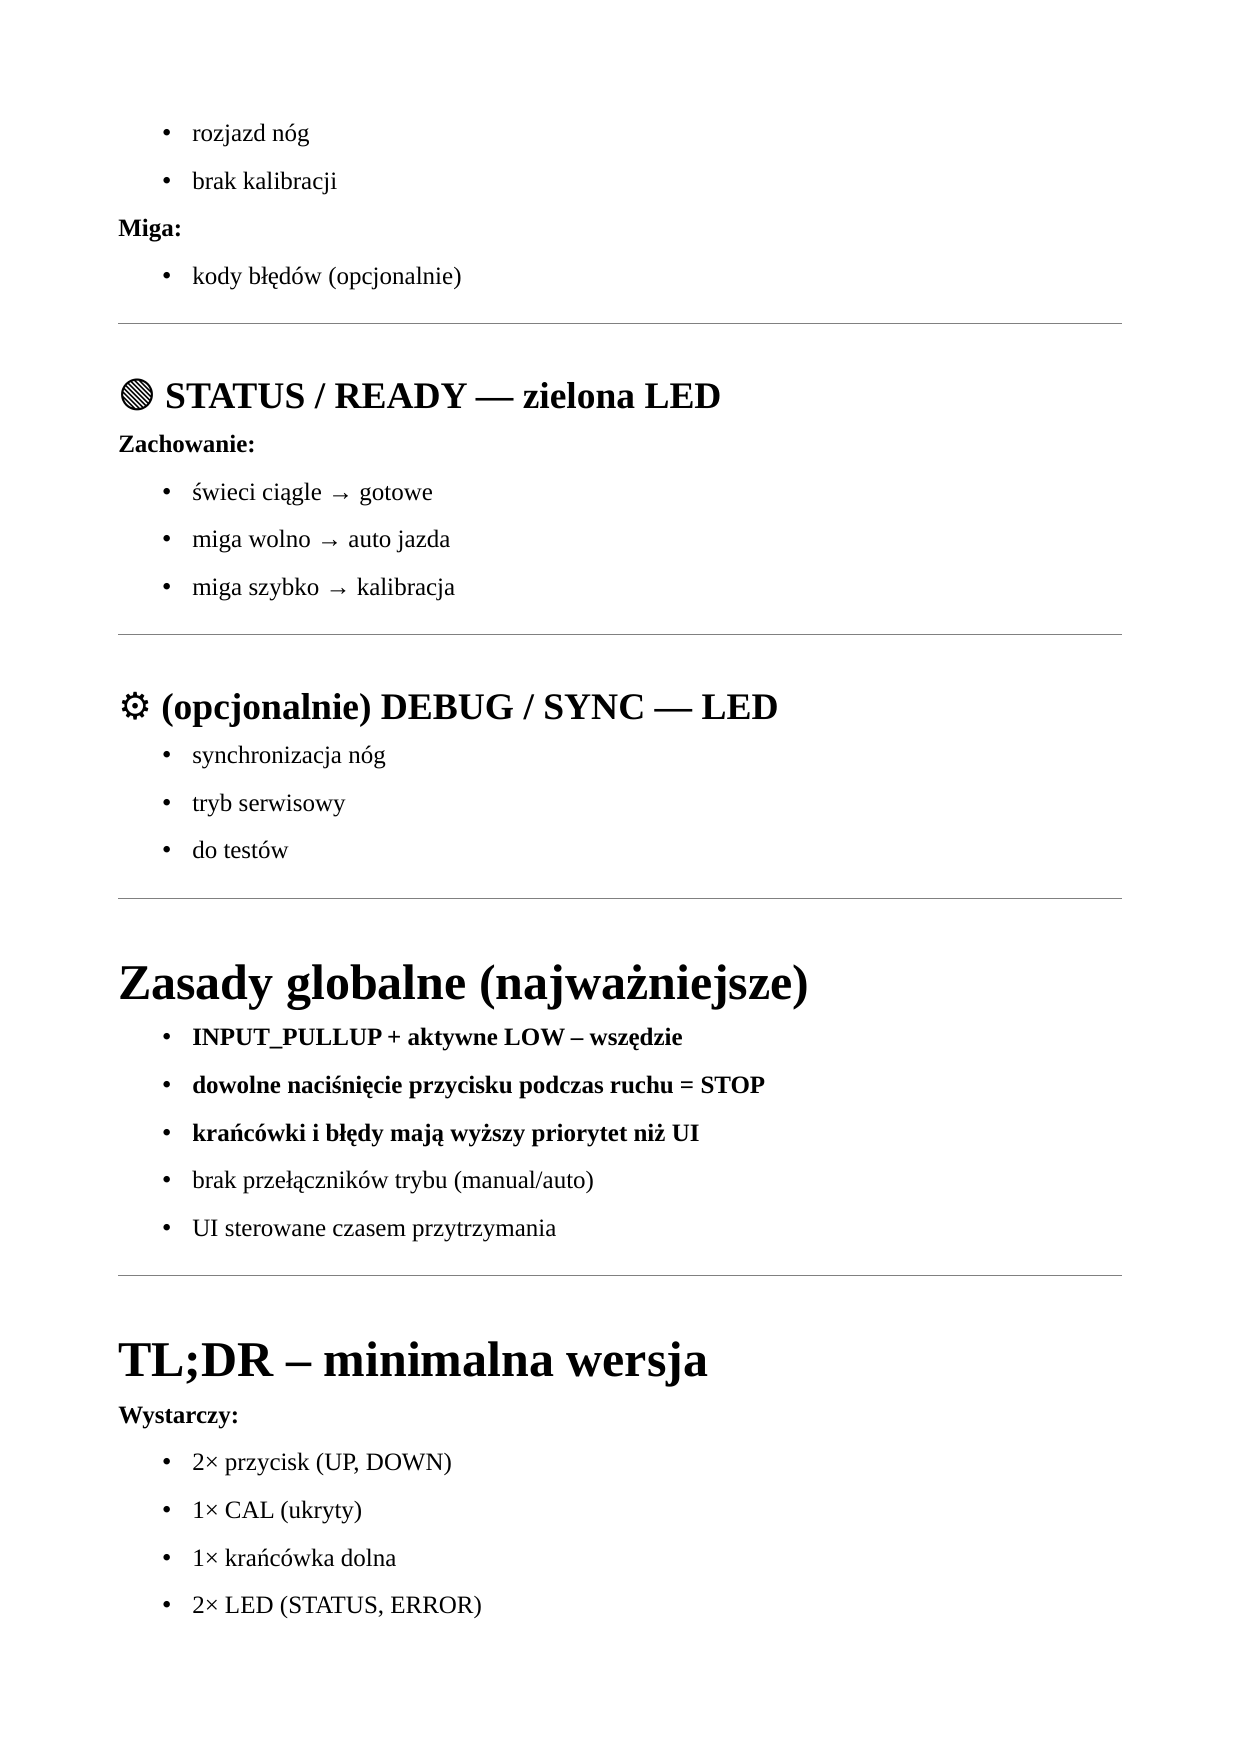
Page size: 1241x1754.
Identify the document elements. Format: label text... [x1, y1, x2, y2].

list tryb serwisowy [162, 788, 1122, 817]
list 2× przycisk (UP, DOWN) [162, 1447, 1122, 1476]
list 1× krańcówka dolna [162, 1543, 1122, 1571]
list krańcówki i błędy mają wyższy priorytet niż UI [162, 1118, 1122, 1146]
list 1× CAL (ukryty) [162, 1495, 1122, 1524]
text Miga: [118, 213, 1122, 242]
list kody błędów (opcjonalnie) [162, 261, 1122, 290]
list brak kalibracji [162, 166, 1122, 194]
text Wystarczy: [118, 1400, 1122, 1428]
list rozjazd nóg [162, 118, 1122, 147]
list miga szybko → kalibracja [162, 572, 1122, 601]
list miga wolno → auto jazda [162, 524, 1122, 553]
list 2× LED (STATUS, ERROR) [162, 1590, 1122, 1619]
list UI sterowane czasem przytrzymania [162, 1213, 1122, 1242]
list brak przełączników trybu (manual/auto) [162, 1165, 1122, 1194]
subtitle TL;DR – minimalna wersja [118, 1330, 1122, 1387]
list dowolne naciśnięcie przycisku podczas ruchu = STOP [162, 1070, 1122, 1099]
list do testów [162, 836, 1122, 864]
list świeci ciągle → gotowe [162, 477, 1122, 506]
subtitle ⚙️ (opcjonalnie) DEBUG / SYNC — LED [118, 685, 1122, 728]
list synchronizacja nóg [162, 740, 1122, 769]
subtitle Zasady globalne (najważniejsze) [118, 952, 1122, 1010]
text Zachowanie: [118, 429, 1122, 458]
list INPUT_PULLUP + aktywne LOW – wszędzie [162, 1022, 1122, 1051]
subtitle 🟢 STATUS / READY — zielona LED [118, 374, 1122, 417]
